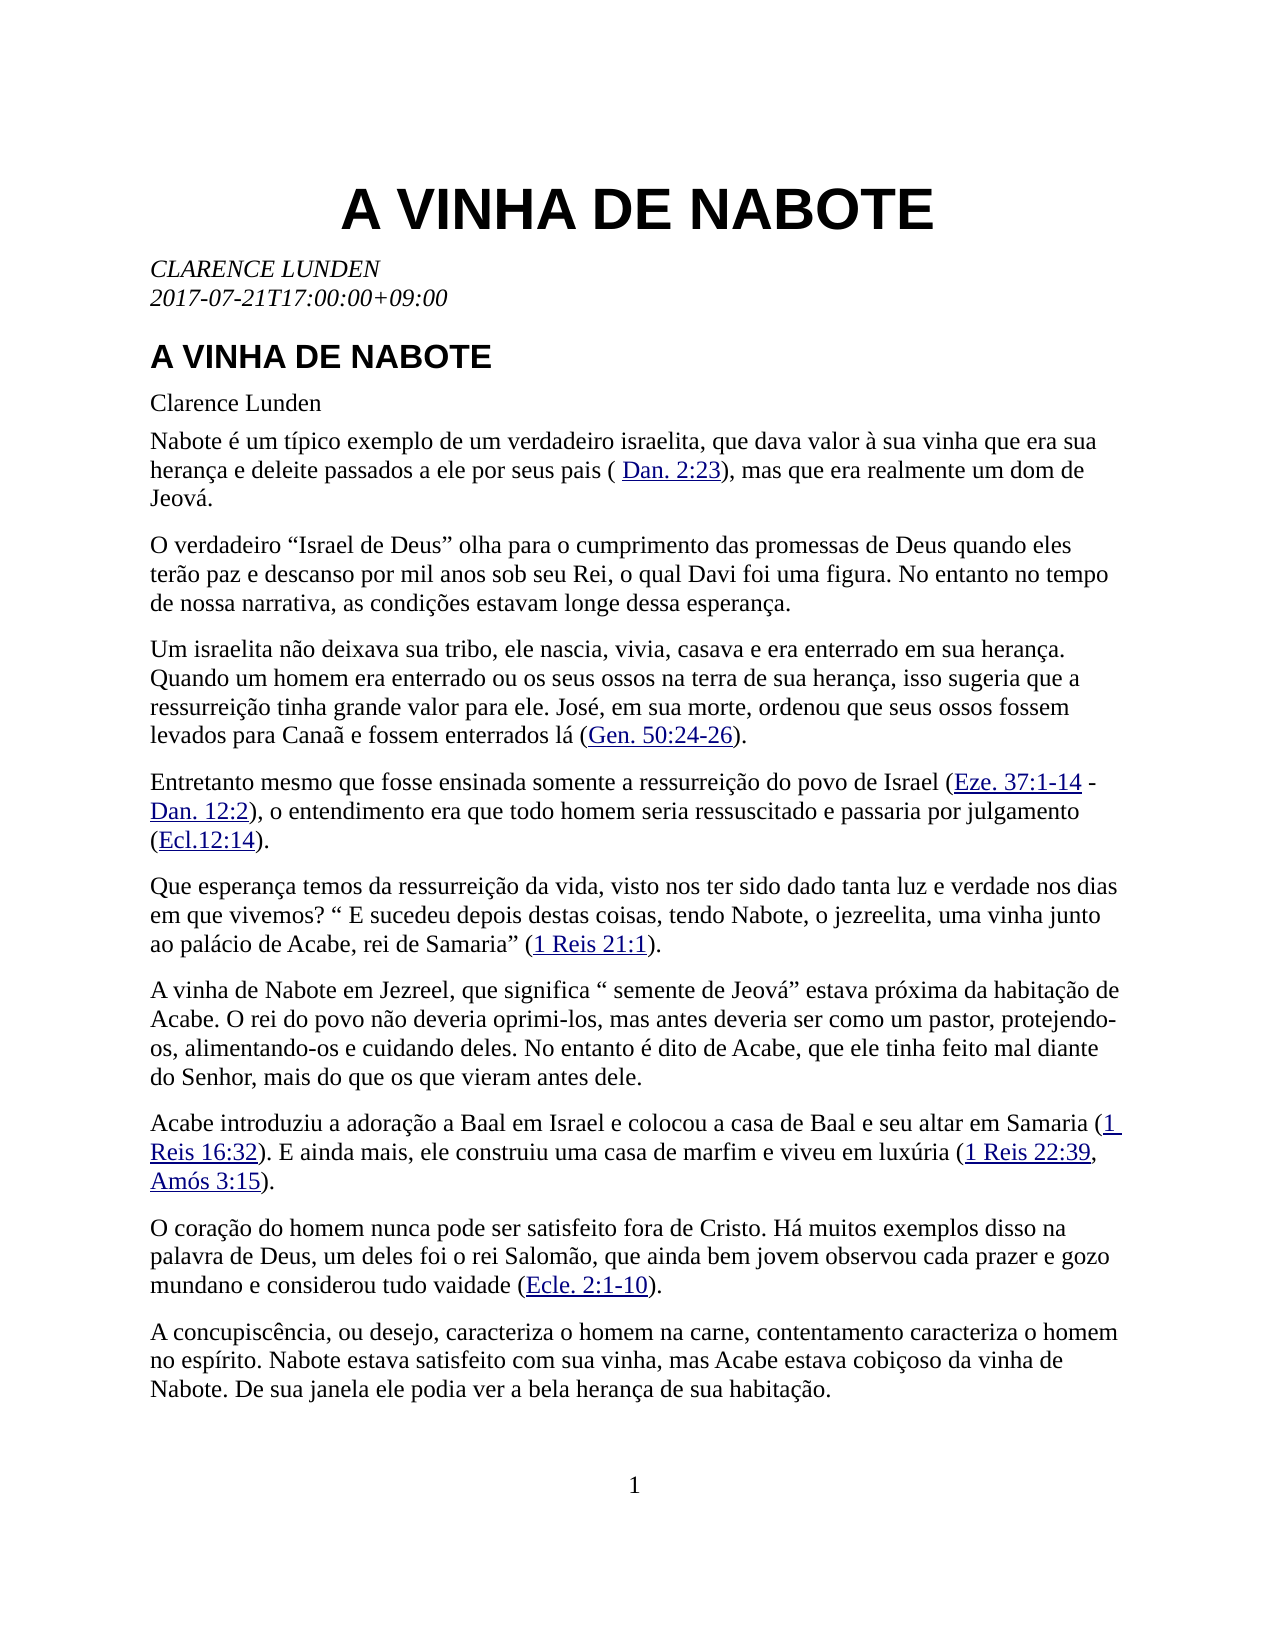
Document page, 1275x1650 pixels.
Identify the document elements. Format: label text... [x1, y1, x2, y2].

text Entretanto mesmo que fosse ensinada somente a ressurreição do povo de Israel (Eze. 37:1-14 - Dan. 12:2), o entendimento era que todo homem seria ressuscitado e passaria por julgamento (Ecl.12:14). [150, 767, 1125, 853]
subtitle A VINHA DE NABOTE [150, 337, 1125, 376]
text Acabe introduziu a adoração a Baal em Israel e colocou a casa de Baal e seu altar em Samaria (1 Reis 16:32). E ainda mais, ele construiu uma casa de marfim e viveu em luxúria (1 Reis 22:39, Amós 3:15). [150, 1108, 1125, 1195]
text CLARENCE LUNDEN [150, 254, 1125, 283]
text Um israelita não deixava sua tribo, ele nascia, vivia, casava e era enterrado em sua herança. Quando um homem era enterrado ou os seus ossos na terra de sua herança, isso sugeria que a ressurreição tinha grande valor para ele. José, em sua morte, ordenou que seus ossos fossem levados para Canaã e fossem enterrados lá (Gen. 50:24-26). [150, 634, 1125, 749]
text Clarence Lunden [150, 388, 1125, 417]
text O coração do homem nunca pode ser satisfeito fora de Cristo. Há muitos exemplos disso na palavra de Deus, um deles foi o rei Salomão, que ainda bem jovem observou cada prazer e gozo mundano e considerou tudo vaidade (Ecle. 2:1-10). [150, 1213, 1125, 1299]
text O verdadeiro “Israel de Deus” olha para o cumprimento das promessas de Deus quando eles terão paz e descanso por mil anos sob seu Rei, o qual Davi foi uma figura. No entanto no tempo de nossa narrativa, as condições estavam longe dessa esperança. [150, 530, 1125, 616]
title A VINHA DE NABOTE [150, 175, 1125, 242]
text 2017-07-21T17:00:00+09:00 [150, 283, 1125, 312]
text A vinha de Nabote em Jezreel, que significa “ semente de Jeová” estava próxima da habitação de Acabe. O rei do povo não deveria oprimi-los, mas antes deveria ser como um pastor, protejendo-os, alimentando-os e cuidando deles. No entanto é dito de Acabe, que ele tinha feito mal diante do Senhor, mais do que os que vieram antes dele. [150, 976, 1125, 1091]
text Nabote é um típico exemplo de um verdadeiro israelita, que dava valor à sua vinha que era sua herança e deleite passados a ele por seus pais ( Dan. 2:23), mas que era realmente um dom de Jeová. [150, 426, 1125, 512]
text Que esperança temos da ressurreição da vida, visto nos ter sido dado tanta luz e verdade nos dias em que vivemos? “ E sucedeu depois destas coisas, tendo Nabote, o jezreelita, uma vinha junto ao palácio de Acabe, rei de Samaria” (1 Reis 21:1). [150, 871, 1125, 958]
text A concupiscência, ou desejo, caracteriza o homem na carne, contentamento caracteriza o homem no espírito. Nabote estava satisfeito com sua vinha, mas Acabe estava cobiçoso da vinha de Nabote. De sua janela ele podia ver a bela herança de sua habitação. [150, 1317, 1125, 1403]
